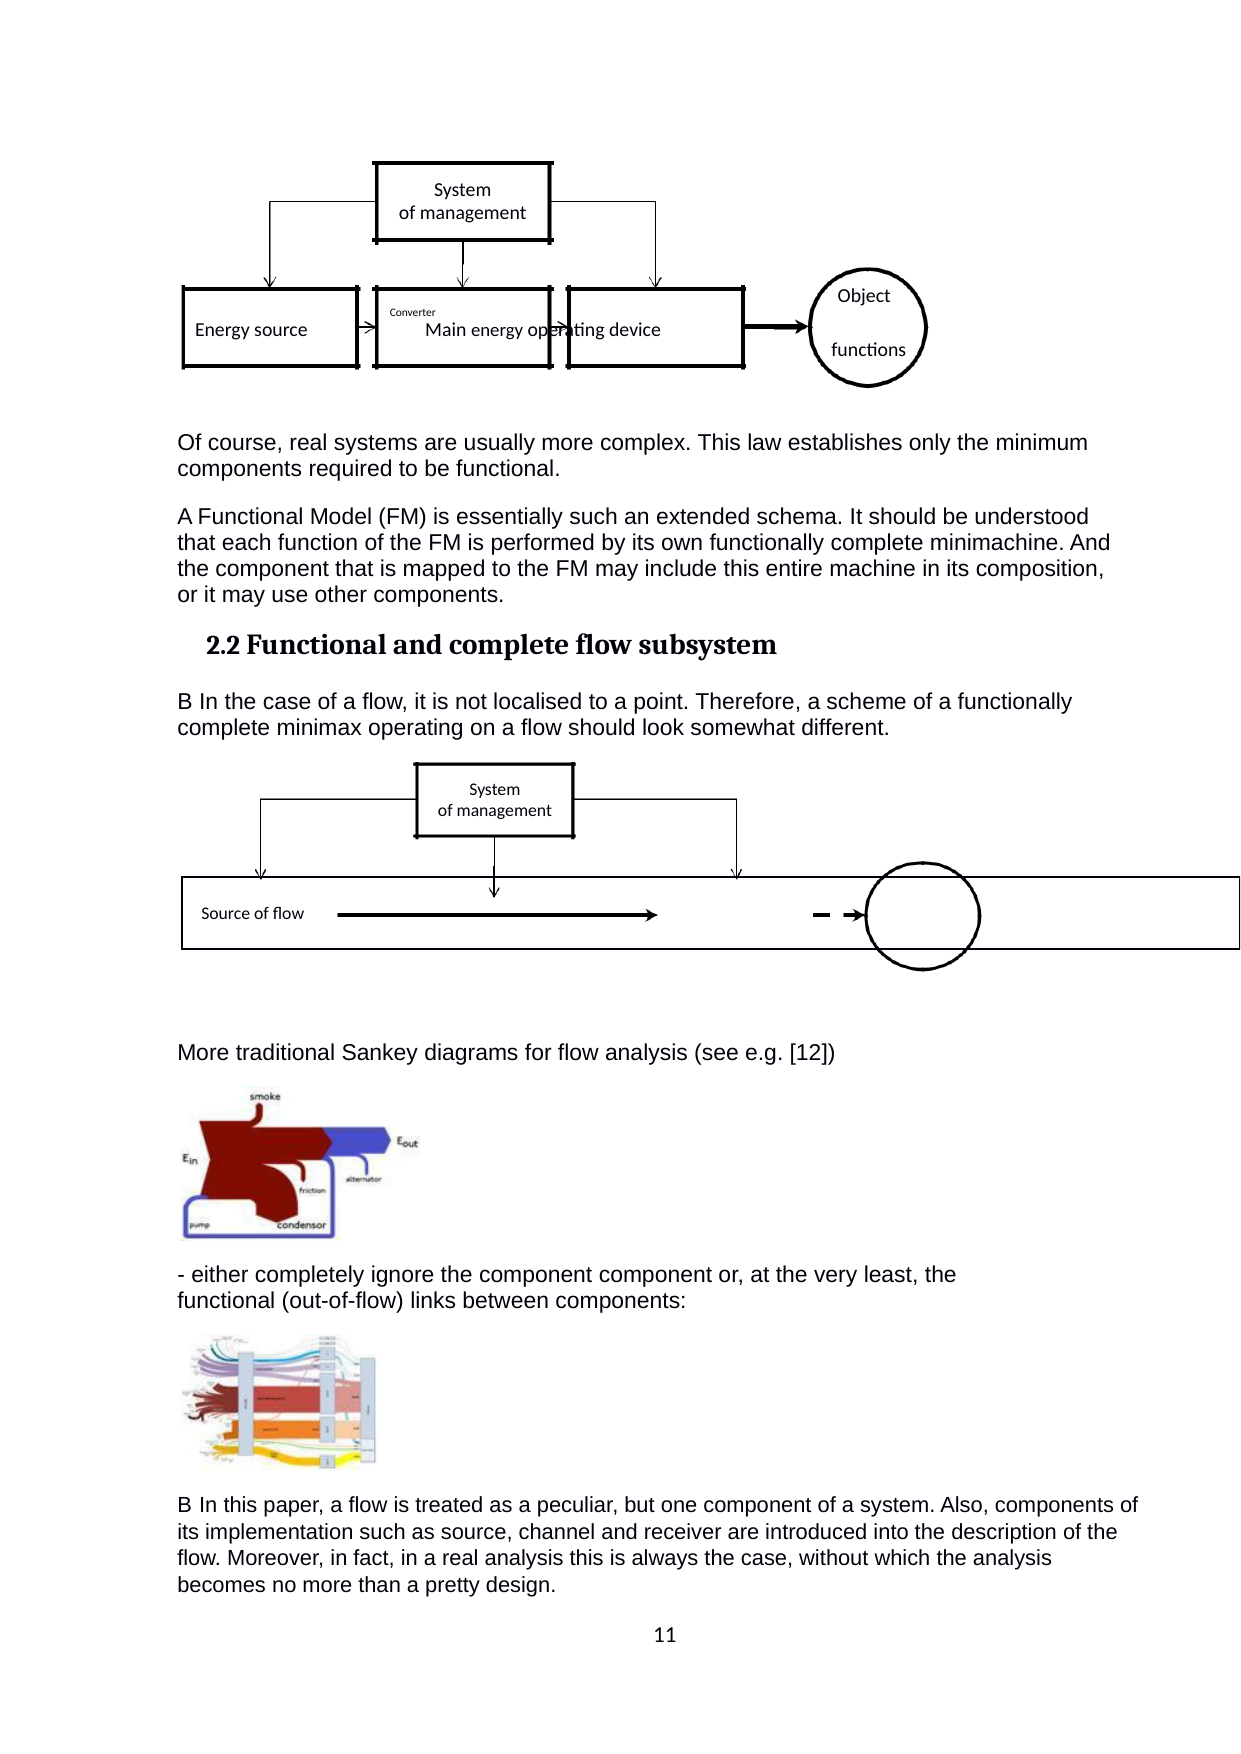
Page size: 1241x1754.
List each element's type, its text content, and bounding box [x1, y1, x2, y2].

text Object [837, 283, 1152, 307]
list In this paper, a flow is treated as a peculiar, but one component of a system. Also, components of its implementation such as source, channel and receiver are introduced into the description of the flow. Moreover, in fact, in a real analysis this is always the case, without which the analysis becomes no more than a pretty design. [177, 1492, 1142, 1597]
table_header [183, 878, 1239, 896]
text functions [831, 341, 1152, 361]
text of management [150, 201, 775, 224]
text 11 [150, 1620, 1179, 1648]
table_cell Source of flow [183, 904, 1239, 923]
text Energy source Main energy operating device [195, 319, 900, 341]
picture [806, 950, 984, 975]
table_cell [183, 896, 1239, 904]
list either completely ignore the component component or, at the very least, the functional (out-of-flow) links between components: [177, 1262, 1056, 1313]
picture [181, 161, 932, 392]
picture [900, 319, 932, 341]
picture [180, 1086, 421, 1241]
text More traditional Sankey diagrams for flow analysis (see e.g. [12]) [177, 1039, 1152, 1065]
table_cell [183, 924, 1239, 930]
text of management [150, 799, 839, 820]
text System [150, 778, 839, 799]
picture [248, 762, 748, 778]
list In the case of a flow, it is not localised to a point. Therefore, a scheme of a functionally complete minimax operating on a flow should look somewhat different. [177, 689, 1104, 741]
text Of course, real systems are usually more complex. This law establishes only the minimum components required to be functional. [177, 430, 1152, 481]
picture [806, 855, 984, 876]
picture [180, 1334, 378, 1471]
picture [248, 820, 748, 876]
text A Functional Model (FM) is essentially such an extended schema. It should be understood that each function of the FM is performed by its own functionally complete minimachine. And the component that is mapped to the FM may include this entire machine in its composition, or it may use other components. [177, 503, 1127, 608]
text System [150, 177, 775, 201]
text 2.2 Functional and complete flow subsystem [206, 628, 1152, 662]
table_cell [183, 930, 1239, 944]
text Converter [389, 307, 1152, 319]
